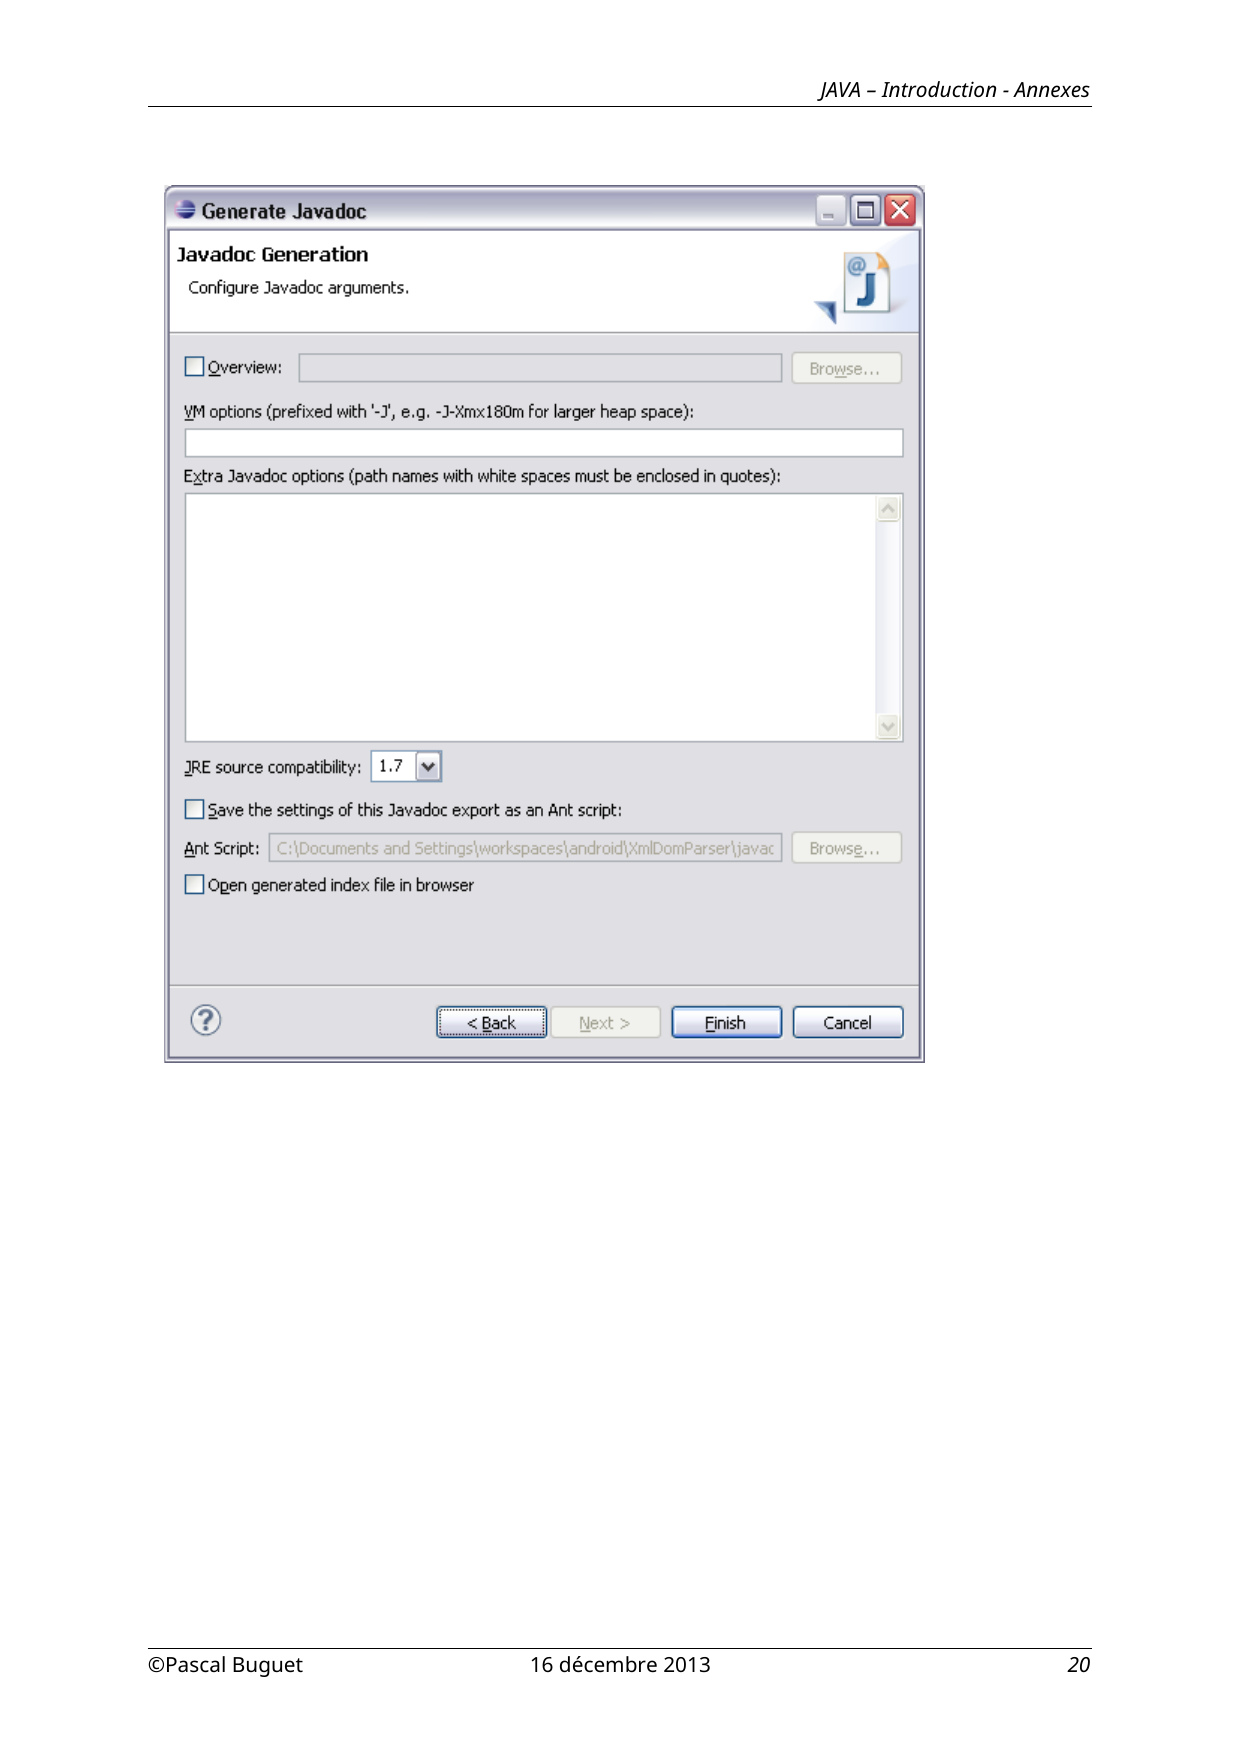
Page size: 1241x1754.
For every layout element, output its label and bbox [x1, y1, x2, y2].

picture [164, 185, 925, 1063]
